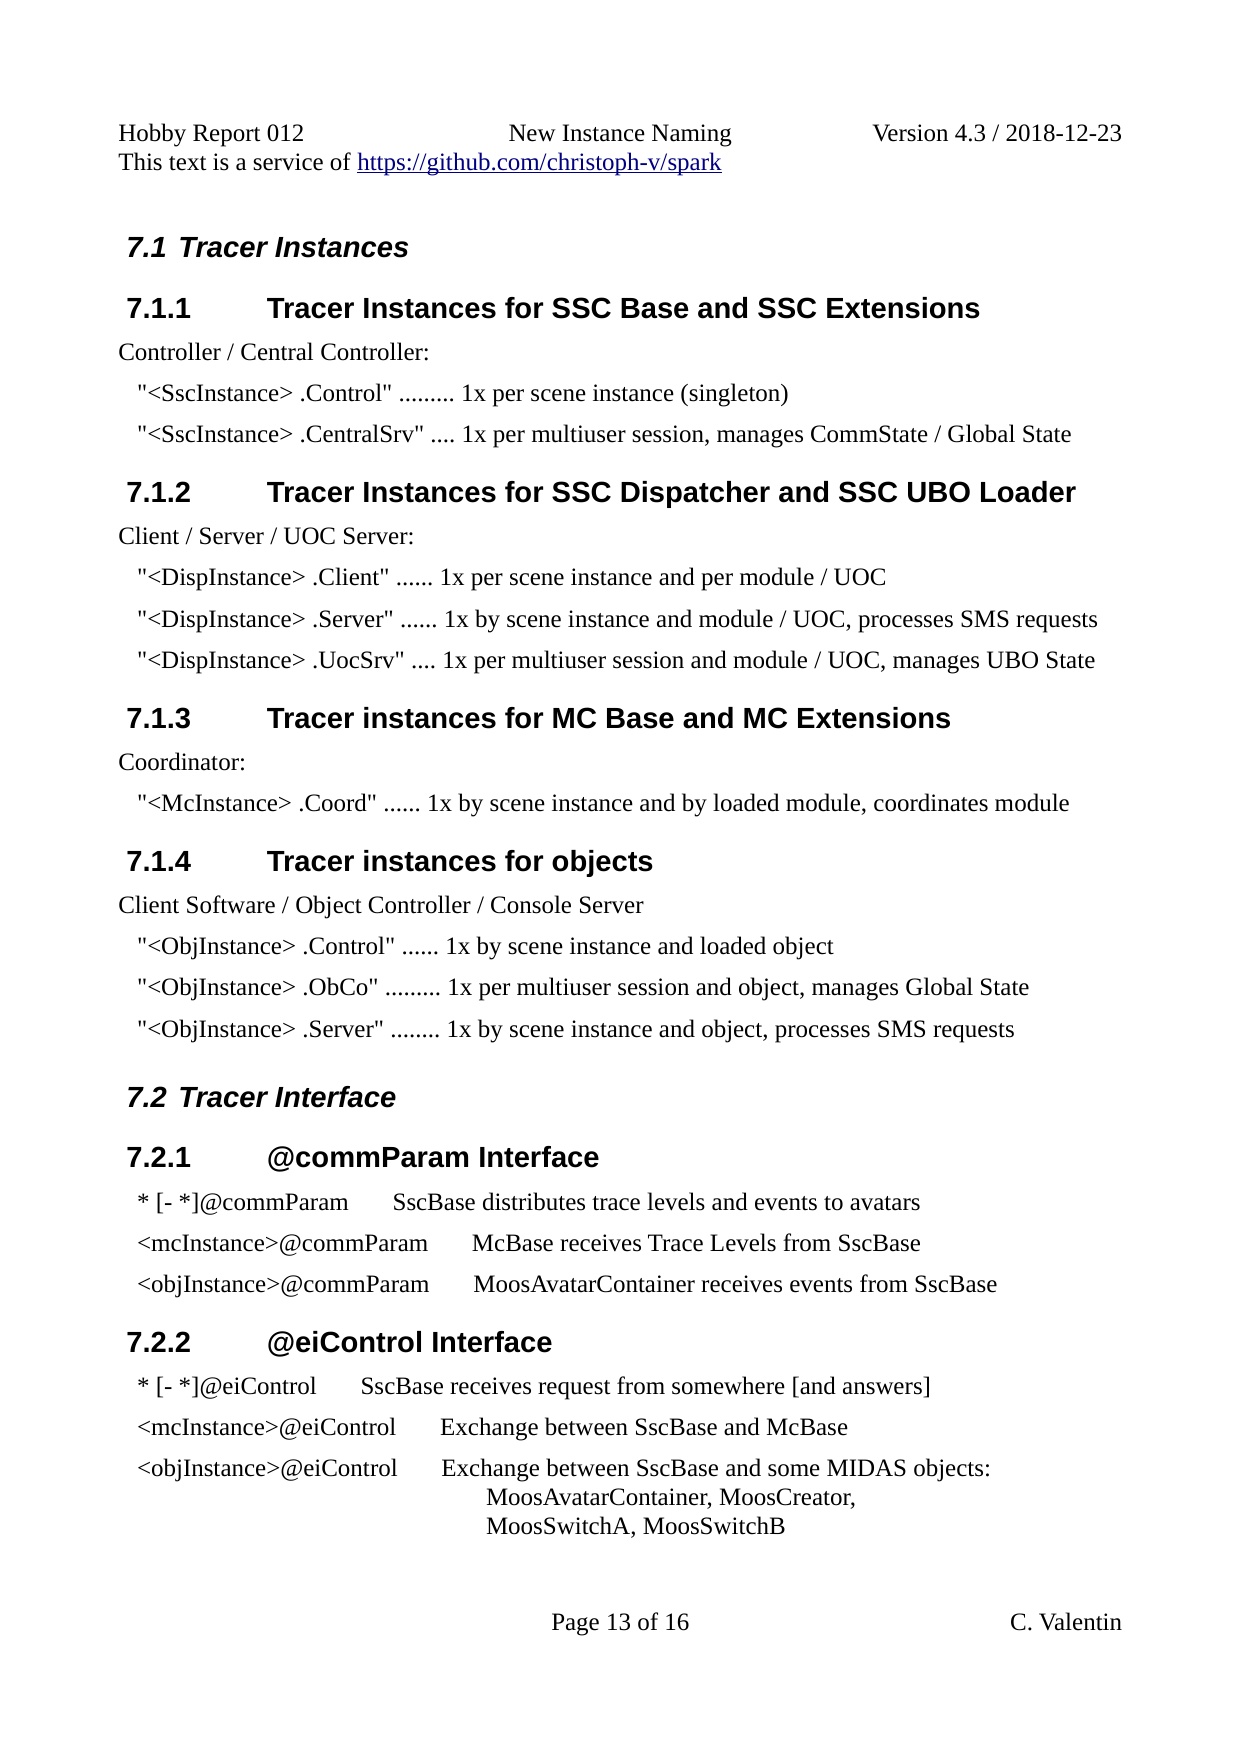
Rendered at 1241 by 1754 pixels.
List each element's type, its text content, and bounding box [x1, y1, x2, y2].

text "<DispInstance> .Server" ...... 1x by scene instance and module / UOC, processes SMS requests [118, 604, 1122, 632]
text <mcInstance>@commParam McBase receives Trace Levels from SscBase [118, 1228, 1122, 1257]
text Client Software / Object Controller / Console Server [118, 890, 1122, 919]
text * [- *]@commParam SscBase distributes trace levels and events to avatars [118, 1187, 1122, 1215]
subtitle Tracer Interface [118, 1080, 1122, 1113]
text Coordinator: [118, 747, 1122, 776]
subtitle Tracer Instances for SSC Base and SSC Extensions [118, 291, 1122, 324]
subtitle Tracer Instances for SSC Dispatcher and SSC UBO Loader [118, 475, 1122, 509]
text "<SscInstance> .CentralSrv" .... 1x per multiuser session, manages CommState / Global State [118, 419, 1122, 448]
text <objInstance>@eiControl Exchange between SscBase and some MIDAS objects: MoosAvatarContainer, MoosCreator, MoosSwitchA, MoosSwitchB [118, 1453, 1122, 1540]
text Controller / Central Controller: [118, 337, 1122, 366]
text <mcInstance>@eiControl Exchange between SscBase and McBase [118, 1412, 1122, 1441]
text "<ObjInstance> .Control" ...... 1x by scene instance and loaded object [118, 931, 1122, 960]
text "<ObjInstance> .Server" ........ 1x by scene instance and object, processes SMS requests [118, 1014, 1122, 1042]
text "<DispInstance> .Client" ...... 1x per scene instance and per module / UOC [118, 562, 1122, 591]
text <objInstance>@commParam MoosAvatarContainer receives events from SscBase [118, 1269, 1122, 1298]
text * [- *]@eiControl SscBase receives request from somewhere [and answers] [118, 1371, 1122, 1400]
subtitle Tracer instances for MC Base and MC Extensions [118, 701, 1122, 734]
subtitle @eiControl Interface [118, 1325, 1122, 1358]
text "<SscInstance> .Control" ......... 1x per scene instance (singleton) [118, 378, 1122, 407]
text "<McInstance> .Coord" ...... 1x by scene instance and by loaded module, coordinates module [118, 788, 1122, 817]
text "<ObjInstance> .ObCo" ......... 1x per multiuser session and object, manages Global State [118, 972, 1122, 1001]
subtitle Tracer Instances [118, 230, 1122, 264]
subtitle @commParam Interface [118, 1141, 1122, 1174]
text Client / Server / UOC Server: [118, 521, 1122, 550]
text "<DispInstance> .UocSrv" .... 1x per multiuser session and module / UOC, manages UBO State [118, 645, 1122, 674]
subtitle Tracer instances for objects [118, 844, 1122, 877]
